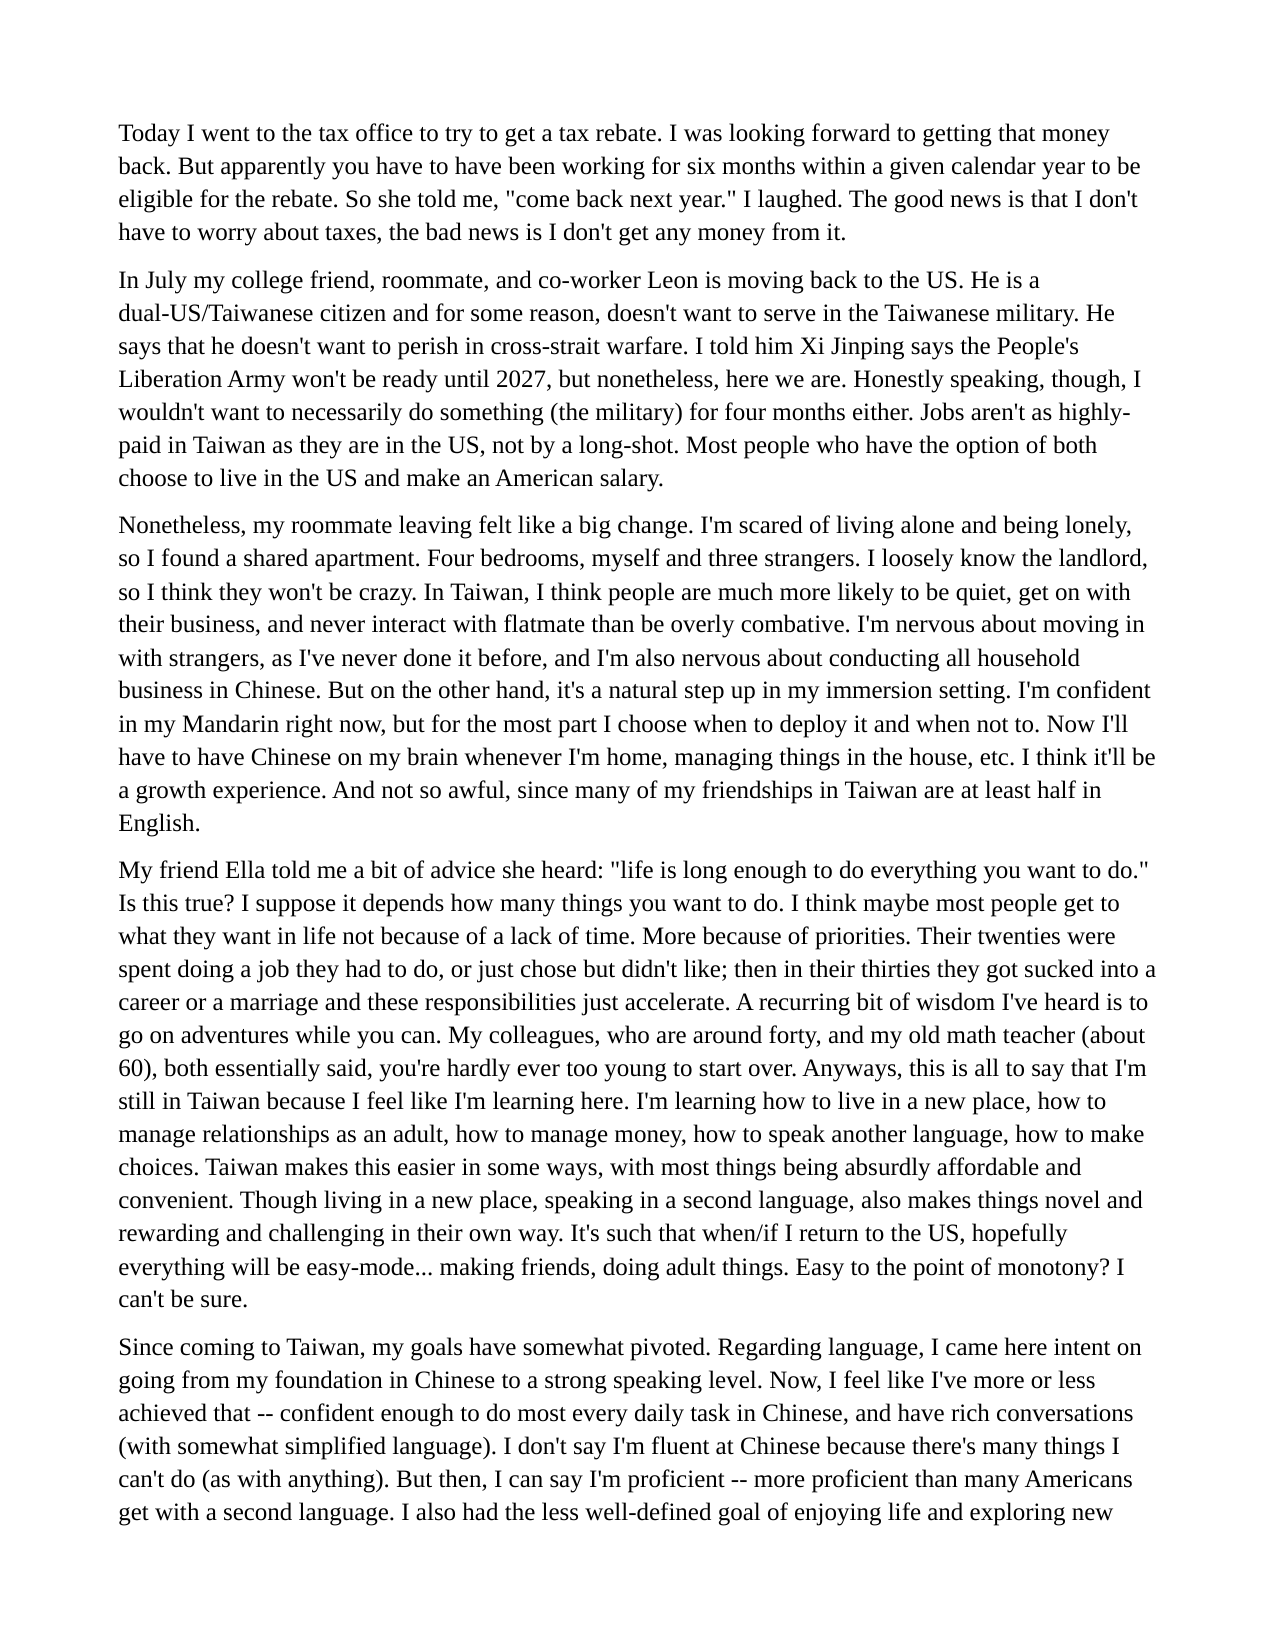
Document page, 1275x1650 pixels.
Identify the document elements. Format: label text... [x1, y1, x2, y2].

text Nonetheless, my roommate leaving felt like a big change. I'm scared of living alone and being lonely, so I found a shared apartment. Four bedrooms, myself and three strangers. I loosely know the landlord, so I think they won't be crazy. In Taiwan, I think people are much more likely to be quiet, get on with their business, and never interact with flatmate than be overly combative. I'm nervous about moving in with strangers, as I've never done it before, and I'm also nervous about conducting all household business in Chinese. But on the other hand, it's a natural step up in my immersion setting. I'm confident in my Mandarin right now, but for the most part I choose when to deploy it and when not to. Now I'll have to have Chinese on my brain whenever I'm home, managing things in the house, etc. I think it'll be a growth experience. And not so awful, since many of my friendships in Taiwan are at least half in English. [118, 511, 1157, 836]
text Since coming to Taiwan, my goals have somewhat pivoted. Regarding language, I came here intent on going from my foundation in Chinese to a strong speaking level. Now, I feel like I've more or less achieved that -- confident enough to do most every daily task in Chinese, and have rich conversations (with somewhat simplified language). I don't say I'm fluent at Chinese because there's many things I can't do (as with anything). But then, I can say I'm proficient -- more proficient than many Americans get with a second language. I also had the less well-defined goal of enjoying life and exploring new [118, 1332, 1157, 1526]
text My friend Ella told me a bit of advice she heard: "life is long enough to do everything you want to do." Is this true? I suppose it depends how many things you want to do. I think maybe most people get to what they want in life not because of a lack of time. More because of priorities. Their twenties were spent doing a job they had to do, or just chose but didn't like; then in their thirties they got sucked into a career or a marriage and these responsibilities just accelerate. A recurring bit of wisdom I've heard is to go on adventures while you can. My colleagues, who are around forty, and my old math teacher (about 60), both essentially said, you're hardly ever too young to start over. Anyways, this is all to say that I'm still in Taiwan because I feel like I'm learning here. I'm learning how to live in a new place, how to manage relationships as an adult, how to manage money, how to speak another language, how to make choices. Taiwan makes this easier in some ways, with most things being absurdly affordable and convenient. Though living in a new place, speaking in a second language, also makes things novel and rewarding and challenging in their own way. It's such that when/if I return to the US, hopefully everything will be easy-mode... making friends, doing adult things. Easy to the point of monotony? I can't be sure. [118, 855, 1157, 1313]
text Today I went to the tax office to try to get a tax rebate. I was looking forward to getting that money back. But apparently you have to have been working for six months within a given calendar year to be eligible for the rebate. So she told me, "come back next year." I laughed. The good news is that I don't have to worry about taxes, the bad news is I don't get any money from it. [118, 118, 1157, 246]
text In July my college friend, roommate, and co-worker Leon is moving back to the US. He is a dual-US/Taiwanese citizen and for some reason, doesn't want to serve in the Taiwanese military. He says that he doesn't want to perish in cross-strait warfare. I told him Xi Jinping says the People's Liberation Army won't be ready until 2027, but nonetheless, here we are. Honestly speaking, though, I wouldn't want to necessarily do something (the military) for four months either. Jobs aren't as highly-paid in Taiwan as they are in the US, not by a long-shot. Most people who have the option of both choose to live in the US and make an American salary. [118, 265, 1157, 492]
